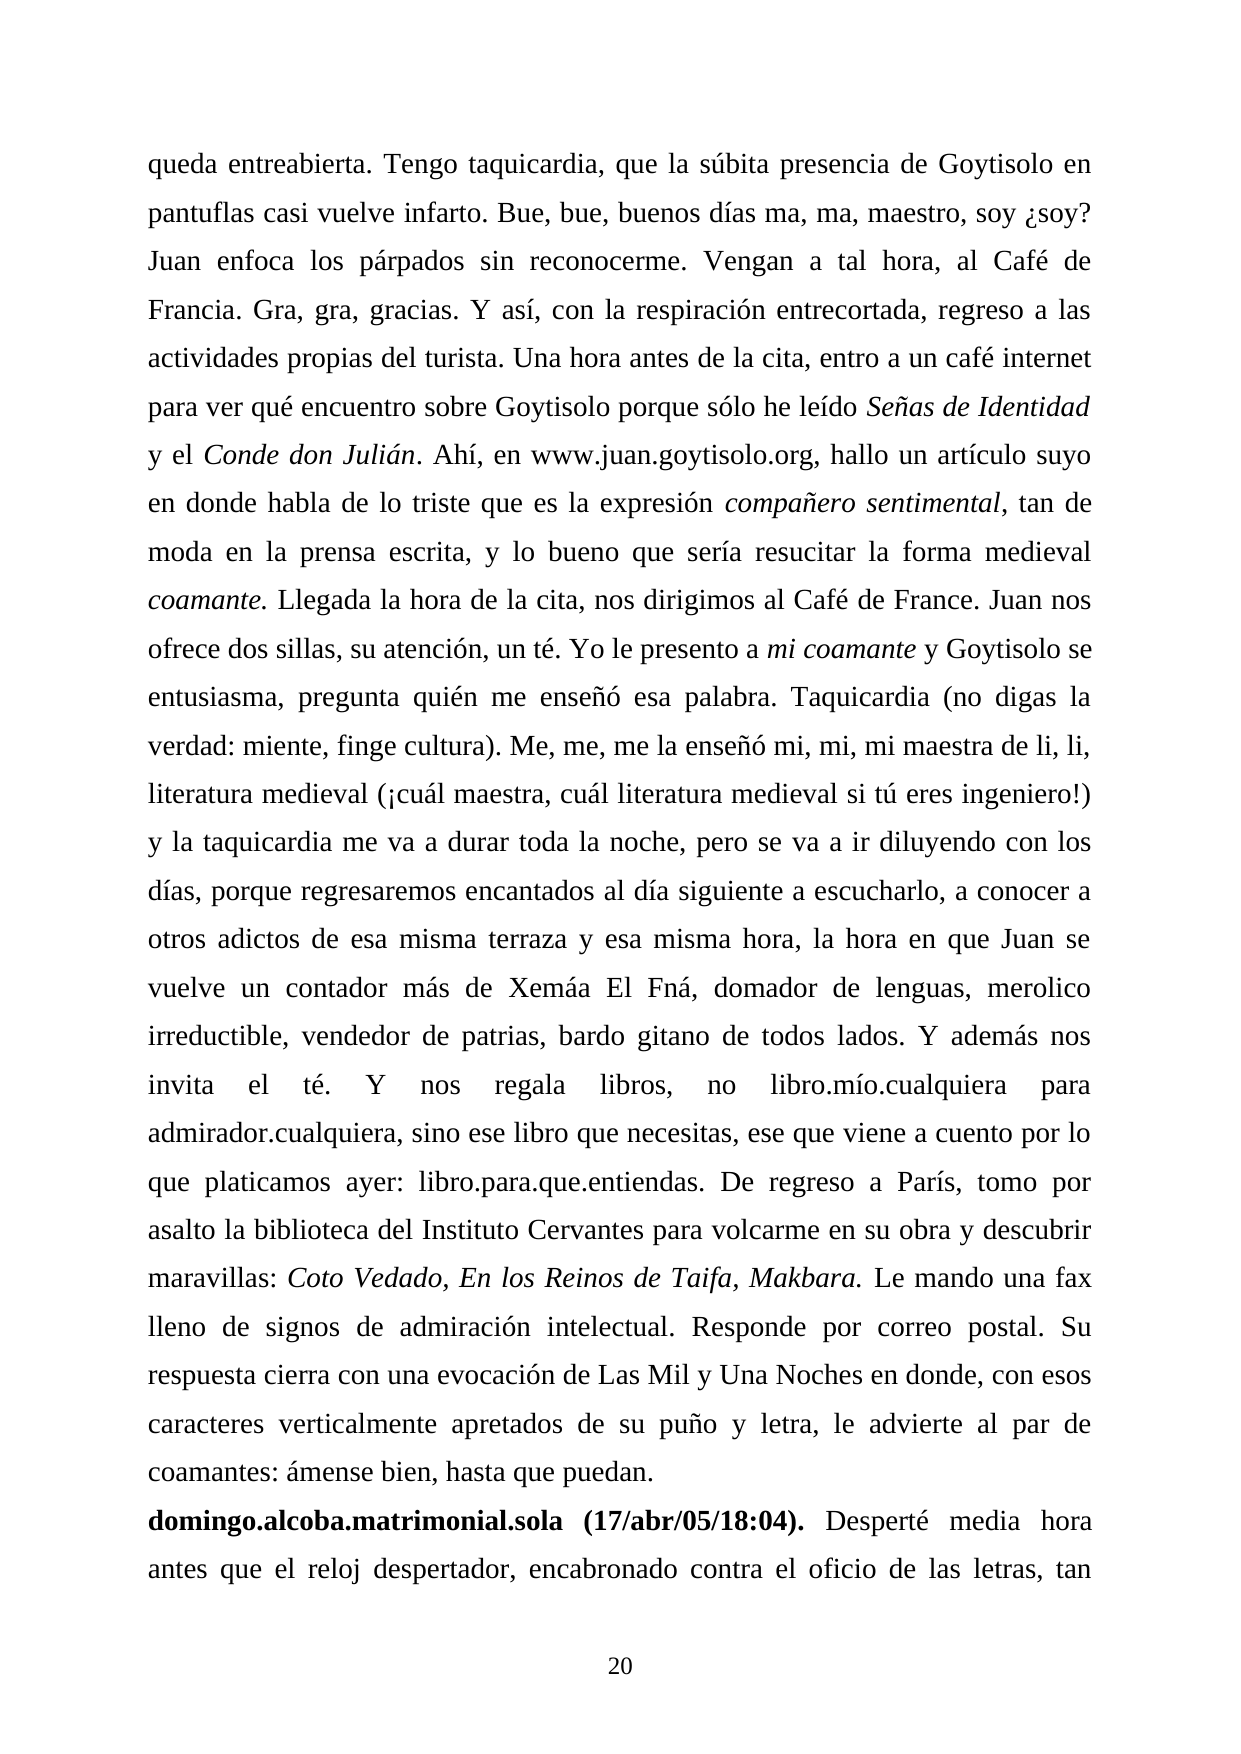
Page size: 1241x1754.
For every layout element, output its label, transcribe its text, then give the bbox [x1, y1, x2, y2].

text domingo.alcoba.matrimonial.sola (17/abr/05/18:04). Desperté media hora antes que el reloj despertador, encabronado contra el oficio de las letras, tan [148, 1504, 1092, 1585]
text queda entreabierta. Tengo taquicardia, que la súbita presencia de Goytisolo en pantuflas casi vuelve infarto. Bue, bue, buenos días ma, ma, maestro, soy ¿soy? Juan enfoca los párpados sin reconocerme. Vengan a tal hora, al Café de Francia. Gra, gra, gracias. Y así, con la respiración entrecortada, regreso a las actividades propias del turista. Una hora antes de la cita, entro a un café internet para ver qué encuentro sobre Goytisolo porque sólo he leído Señas de Identidad y el Conde don Julián. Ahí, en www.juan.goytisolo.org, hallo un artículo suyo en donde habla de lo triste que es la expresión compañero sentimental, tan de moda en la prensa escrita, y lo bueno que sería resucitar la forma medieval coamante. Llegada la hora de la cita, nos dirigimos al Café de France. Juan nos ofrece dos sillas, su atención, un té. Yo le presento a mi coamante y Goytisolo se entusiasma, pregunta quién me enseñó esa palabra. Taquicardia (no digas la verdad: miente, finge cultura). Me, me, me la enseñó mi, mi, mi maestra de li, li, literatura medieval (¡cuál maestra, cuál literatura medieval si tú eres ingeniero!) y la taquicardia me va a durar toda la noche, pero se va a ir diluyendo con los días, porque regresaremos encantados al día siguiente a escucharlo, a conocer a otros adictos de esa misma terraza y esa misma hora, la hora en que Juan se vuelve un contador más de Xemáa El Fná, domador de lenguas, merolico irreductible, vendedor de patrias, bardo gitano de todos lados. Y además nos invita el té. Y nos regala libros, no libro.mío.cualquiera para admirador.cualquiera, sino ese libro que necesitas, ese que viene a cuento por lo que platicamos ayer: libro.para.que.entiendas. De regreso a París, tomo por asalto la biblioteca del Instituto Cervantes para volcarme en su obra y descubrir maravillas: Coto Vedado, En los Reinos de Taifa, Makbara. Le mando una fax lleno de signos de admiración intelectual. Responde por correo postal. Su respuesta cierra con una evocación de Las Mil y Una Noches en donde, con esos caracteres verticalmente apretados de su puño y letra, le advierte al par de coamantes: ámense bien, hasta que puedan. [148, 148, 1092, 1488]
